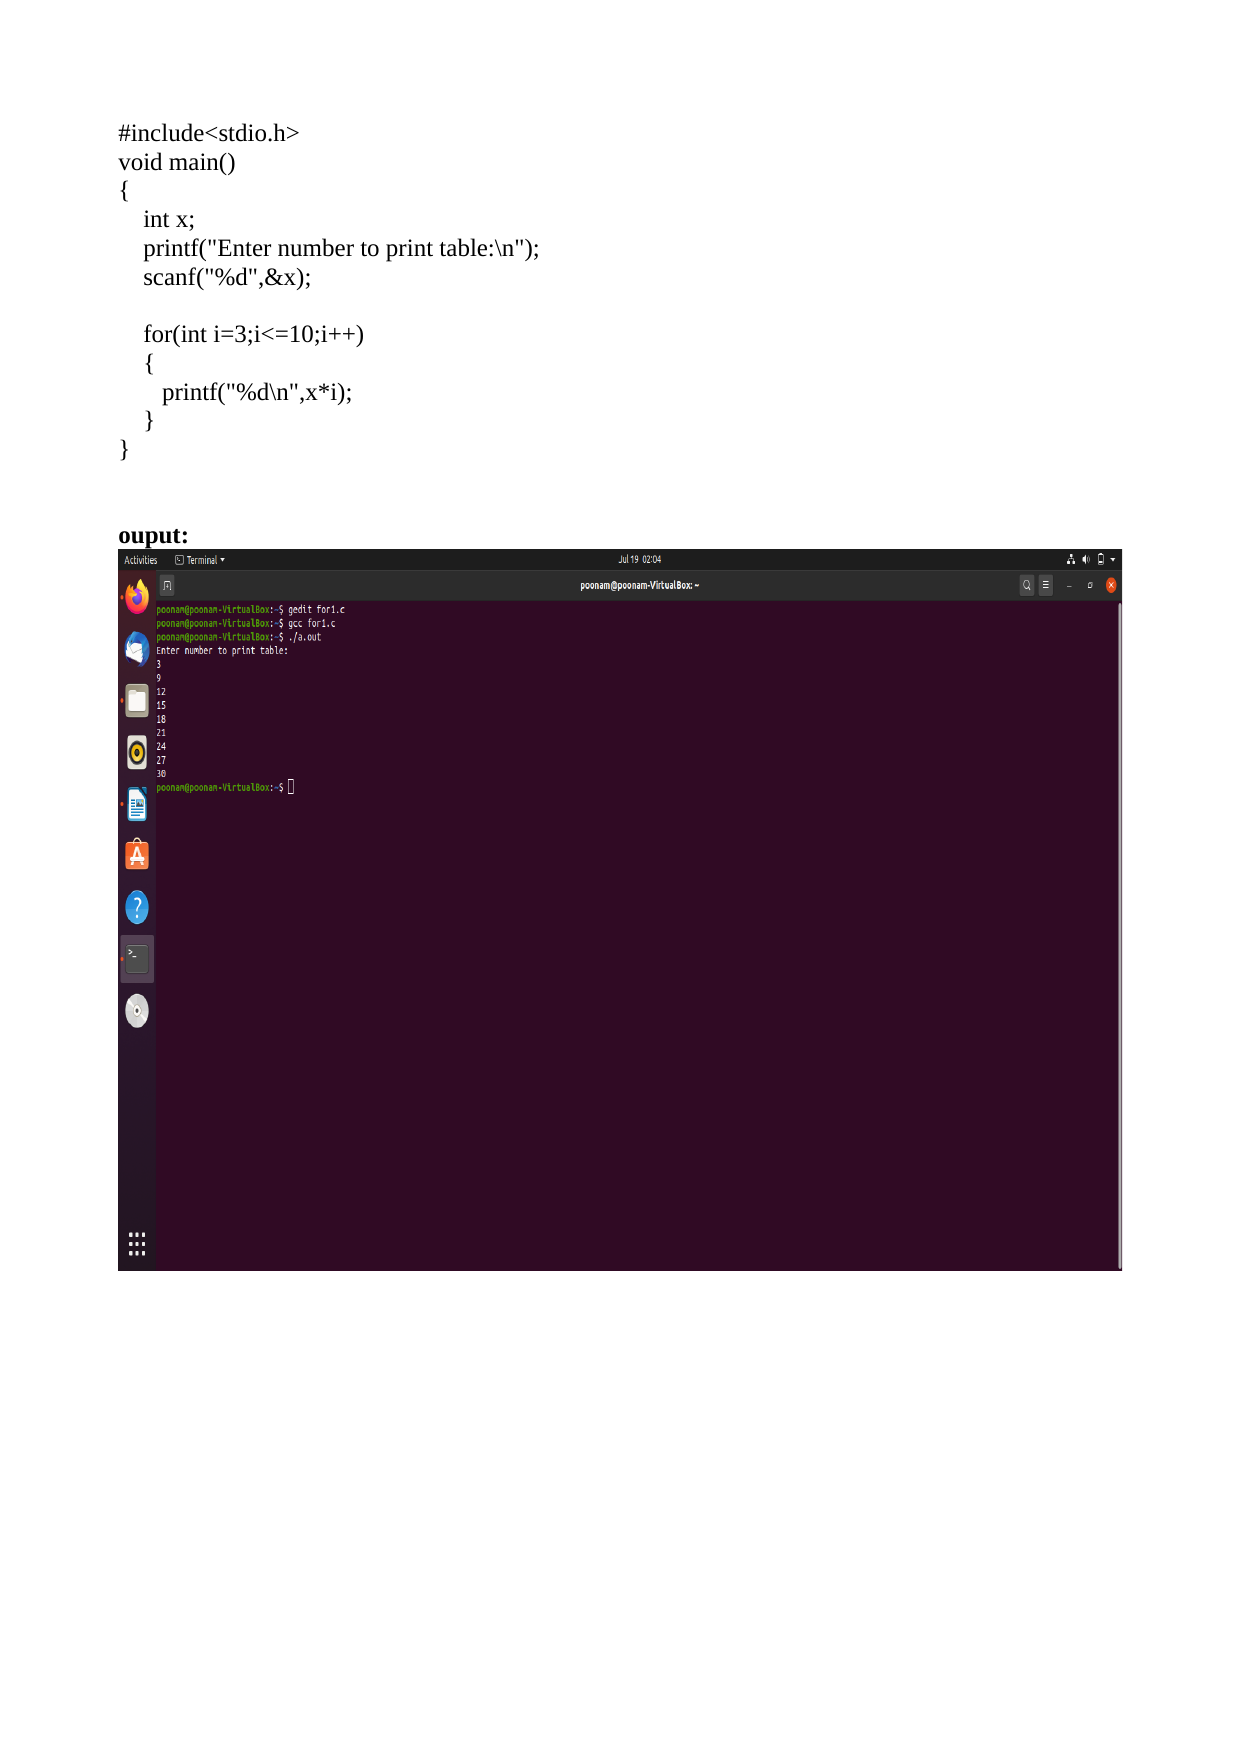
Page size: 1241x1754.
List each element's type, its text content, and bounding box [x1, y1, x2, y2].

text } [118, 434, 1122, 463]
text int x; [118, 204, 1122, 233]
text } [118, 406, 1122, 434]
text printf("Enter number to print table:\n"); [118, 233, 1122, 262]
picture [118, 549, 1123, 1271]
text ouput: [118, 521, 1122, 549]
text for(int i=3;i<=10;i++) [118, 319, 1122, 348]
text { [118, 176, 1122, 204]
text { [118, 348, 1122, 377]
text printf("%d\n",x*i); [118, 377, 1122, 406]
text #include<stdio.h> [118, 118, 1122, 147]
text void main() [118, 147, 1122, 176]
text scanf("%d",&x); [118, 262, 1122, 291]
